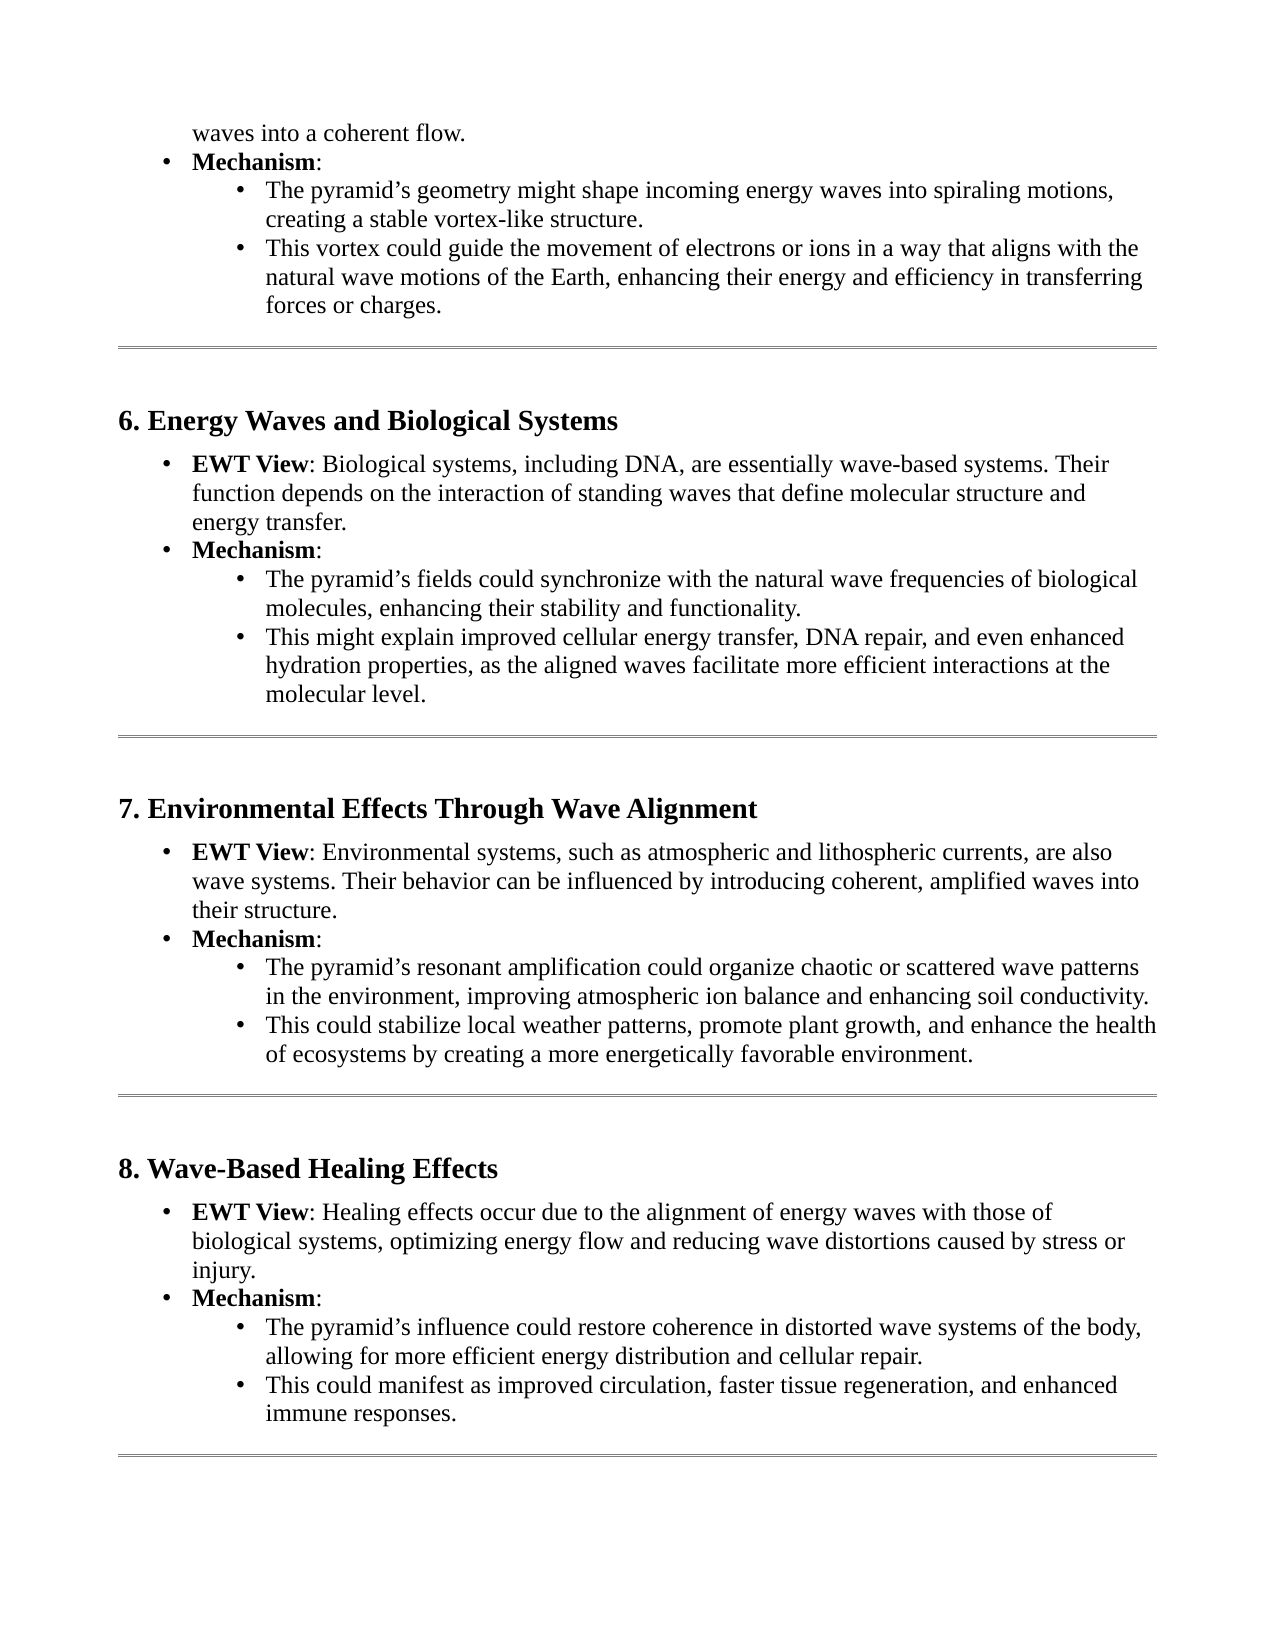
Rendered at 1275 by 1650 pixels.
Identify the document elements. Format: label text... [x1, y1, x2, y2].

list This vortex could guide the movement of electrons or ions in a way that aligns with the natural wave motions of the Earth, enhancing their energy and efficiency in transferring forces or charges. [236, 233, 1157, 319]
subtitle 6. Energy Waves and Biological Systems [118, 403, 1157, 437]
list Mechanism: [162, 147, 1157, 176]
list Mechanism: [162, 1283, 1157, 1312]
list This could manifest as improved circulation, faster tissue regeneration, and enhanced immune responses. [236, 1370, 1157, 1427]
list EWT View: Healing effects occur due to the alignment of energy waves with those of biological systems, optimizing energy flow and reducing wave distortions caused by stress or injury. [162, 1197, 1157, 1283]
list This could stabilize local weather patterns, promote plant growth, and enhance the health of ecosystems by creating a more energetically favorable environment. [236, 1010, 1157, 1067]
list Mechanism: [162, 535, 1157, 564]
list EWT View: Biological systems, including DNA, are essentially wave-based systems. Their function depends on the interaction of standing waves that define molecular structure and energy transfer. [162, 449, 1157, 535]
list waves into a coherent flow. [162, 118, 1157, 147]
list The pyramid’s influence could restore coherence in distorted wave systems of the body, allowing for more efficient energy distribution and cellular repair. [236, 1312, 1157, 1370]
list This might explain improved cellular energy transfer, DNA repair, and even enhanced hydration properties, as the aligned waves facilitate more efficient interactions at the molecular level. [236, 622, 1157, 708]
subtitle 7. Environmental Effects Through Wave Alignment [118, 791, 1157, 825]
list The pyramid’s geometry might shape incoming energy waves into spiraling motions, creating a stable vortex-like structure. [236, 176, 1157, 233]
subtitle 8. Wave-Based Healing Effects [118, 1151, 1157, 1185]
list The pyramid’s fields could synchronize with the natural wave frequencies of biological molecules, enhancing their stability and functionality. [236, 564, 1157, 622]
list EWT View: Environmental systems, such as atmospheric and lithospheric currents, are also wave systems. Their behavior can be influenced by introducing coherent, amplified waves into their structure. [162, 837, 1157, 924]
list Mechanism: [162, 924, 1157, 952]
list The pyramid’s resonant amplification could organize chaotic or scattered wave patterns in the environment, improving atmospheric ion balance and enhancing soil conductivity. [236, 952, 1157, 1010]
